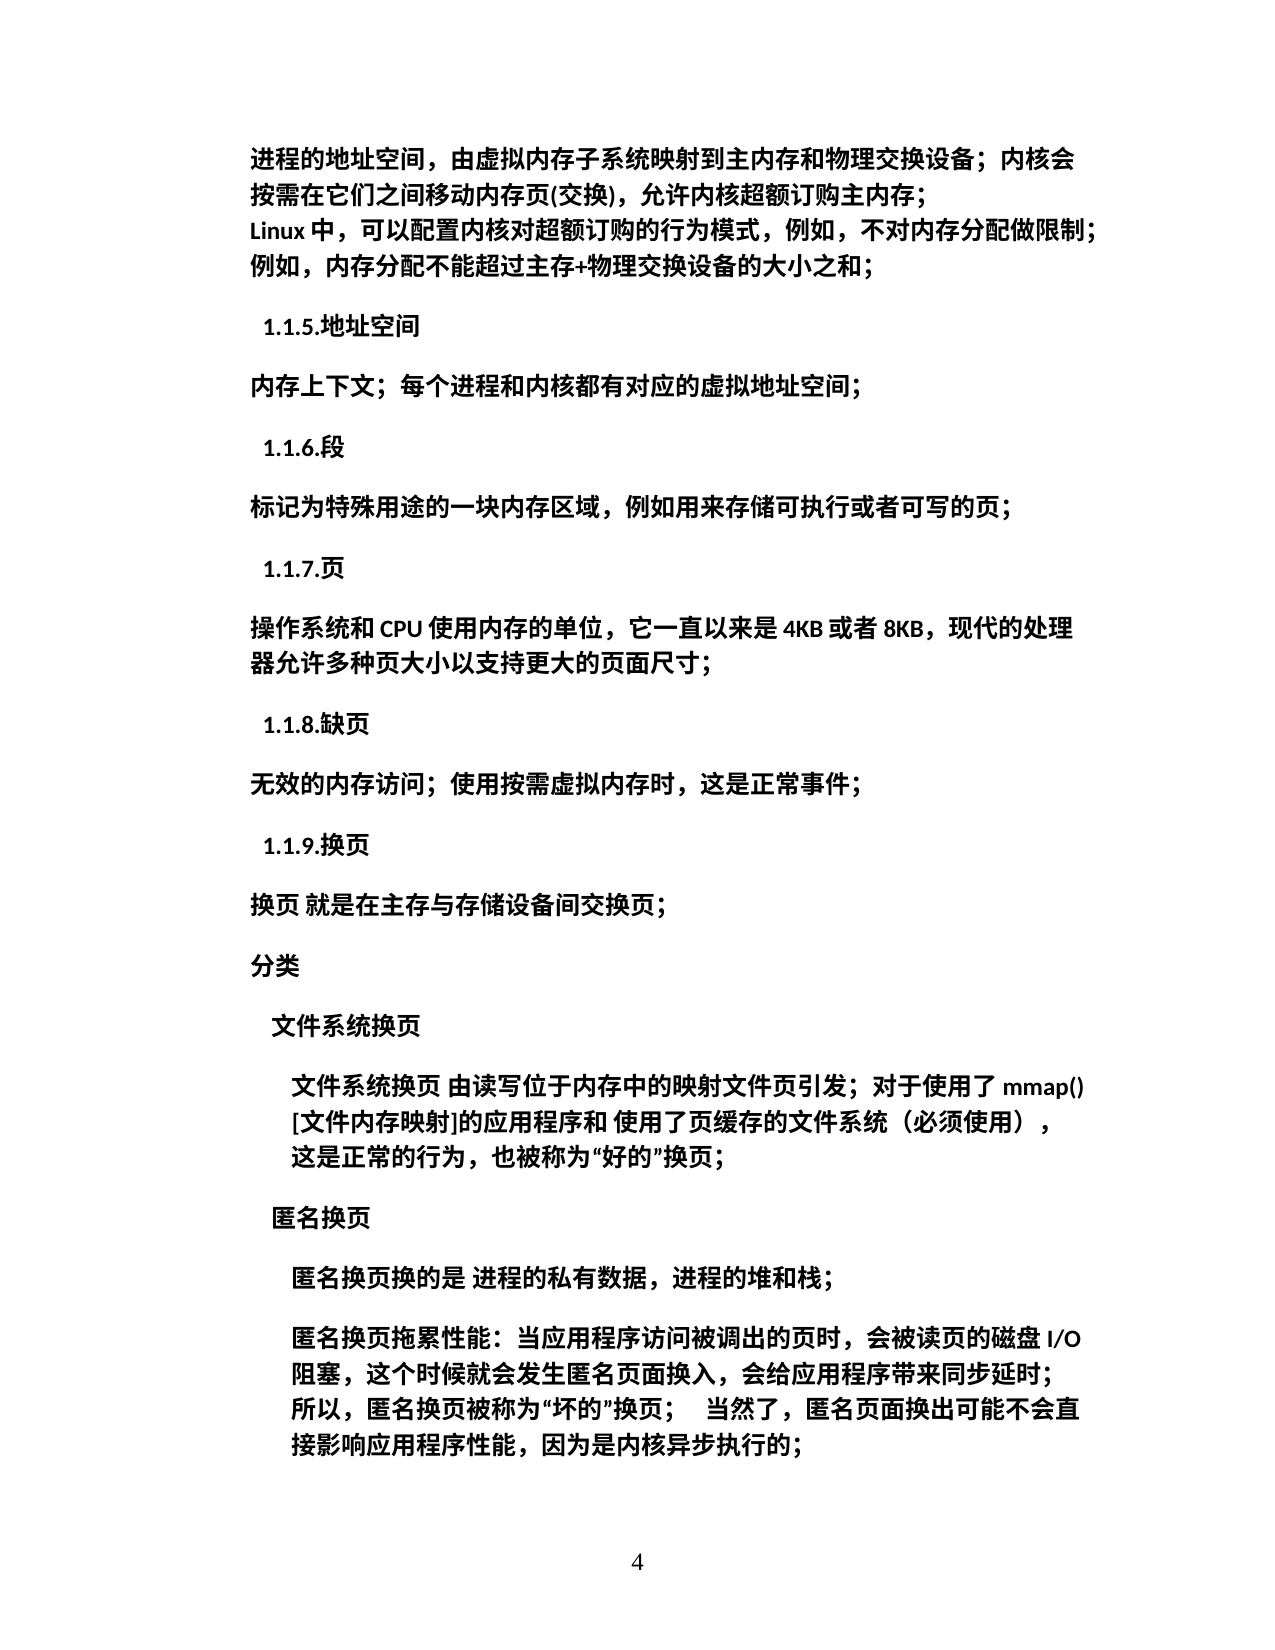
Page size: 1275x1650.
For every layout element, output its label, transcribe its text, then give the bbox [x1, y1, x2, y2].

subtitle 匿名换页 [271, 1208, 1087, 1233]
subtitle 内存上下文；每个进程和内核都有对应的虚拟地址空间； [250, 377, 1087, 402]
subtitle 换页 [262, 835, 1087, 860]
subtitle 匿名换页换的是 进程的私有数据，进程的堆和栈； [292, 1269, 1087, 1294]
subtitle 无效的内存访问；使用按需虚拟内存时，这是正常事件； [250, 775, 1087, 800]
subtitle 进程的地址空间，由虚拟内存子系统映射到主内存和物理交换设备；内核会按需在它们之间移动内存页(交换)，允许内核超额订购主内存； Linux中，可以配置内核对超额订购的行为模式，例如，不对内存分配做限制；例如，内存分配不能超过主存+物理交换设备的大小之和； [250, 150, 1087, 281]
subtitle 地址空间 [262, 317, 1087, 342]
subtitle 文件系统换页 由读写位于内存中的映射文件页引发；对于使用了mmap()[文件内存映射]的应用程序和 使用了页缓存的文件系统（必须使用），这是正常的行为，也被称为“好的”换页； [292, 1077, 1087, 1173]
subtitle 换页 就是在主存与存储设备间交换页； [250, 896, 1087, 921]
subtitle 缺页 [262, 714, 1087, 739]
subtitle 标记为特殊用途的一块内存区域，例如用来存储可执行或者可写的页； [250, 498, 1087, 523]
subtitle 匿名换页拖累性能：当应用程序访问被调出的页时，会被读页的磁盘I/O阻塞，这个时候就会发生匿名页面换入，会给应用程序带来同步延时；所以，匿名换页被称为“坏的”换页； 当然了，匿名页面换出可能不会直接影响应用程序性能，因为是内核异步执行的； [292, 1329, 1087, 1460]
subtitle 段 [262, 437, 1087, 462]
subtitle 操作系统和CPU使用内存的单位，它一直以来是4KB或者8KB，现代的处理器允许多种页大小以支持更大的页面尺寸； [250, 619, 1087, 679]
subtitle 页 [262, 558, 1087, 583]
subtitle 分类 [250, 956, 1087, 981]
subtitle 文件系统换页 [271, 1017, 1087, 1042]
